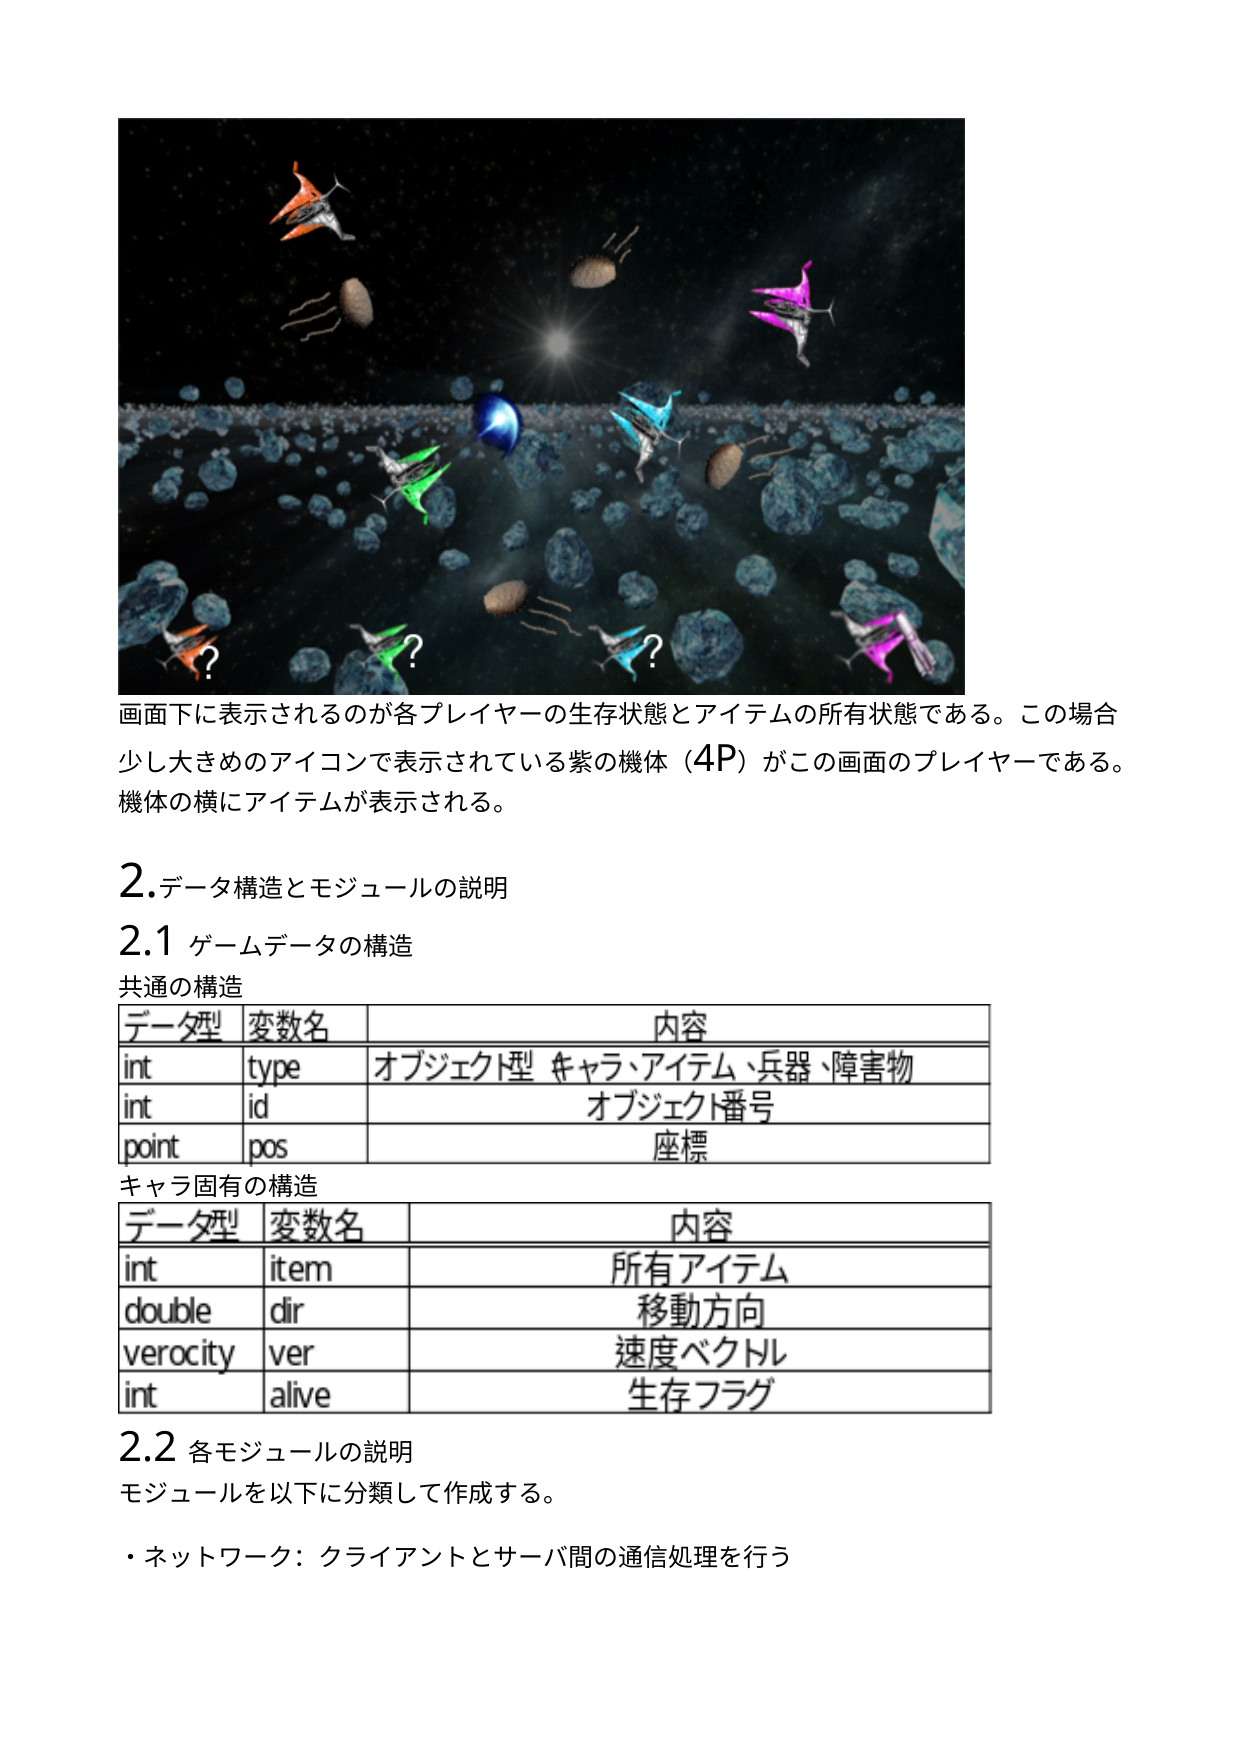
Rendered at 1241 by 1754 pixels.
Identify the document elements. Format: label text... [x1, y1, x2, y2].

text モジュールを以下に分類して作成する。 [118, 1474, 1122, 1510]
text 2.1 ゲームデータの構造 [118, 911, 1122, 968]
text 2.データ構造とモジュールの説明 [118, 846, 1122, 911]
text 共通の構造 [118, 968, 1122, 1004]
text 画面下に表示されるのが各プレイヤーの生存状態とアイテムの所有状態である。この場合少し大きめのアイコンで表示されている紫の機体（4P）がこの画面のプレイヤーである。機体の横にアイテムが表示される。 [118, 695, 1122, 818]
text 2.2 各モジュールの説明 [118, 1417, 1122, 1474]
text キャラ固有の構造 [118, 1167, 1122, 1203]
text ・ネットワーク：クライアントとサーバ間の通信処理を行う [118, 1538, 1122, 1574]
